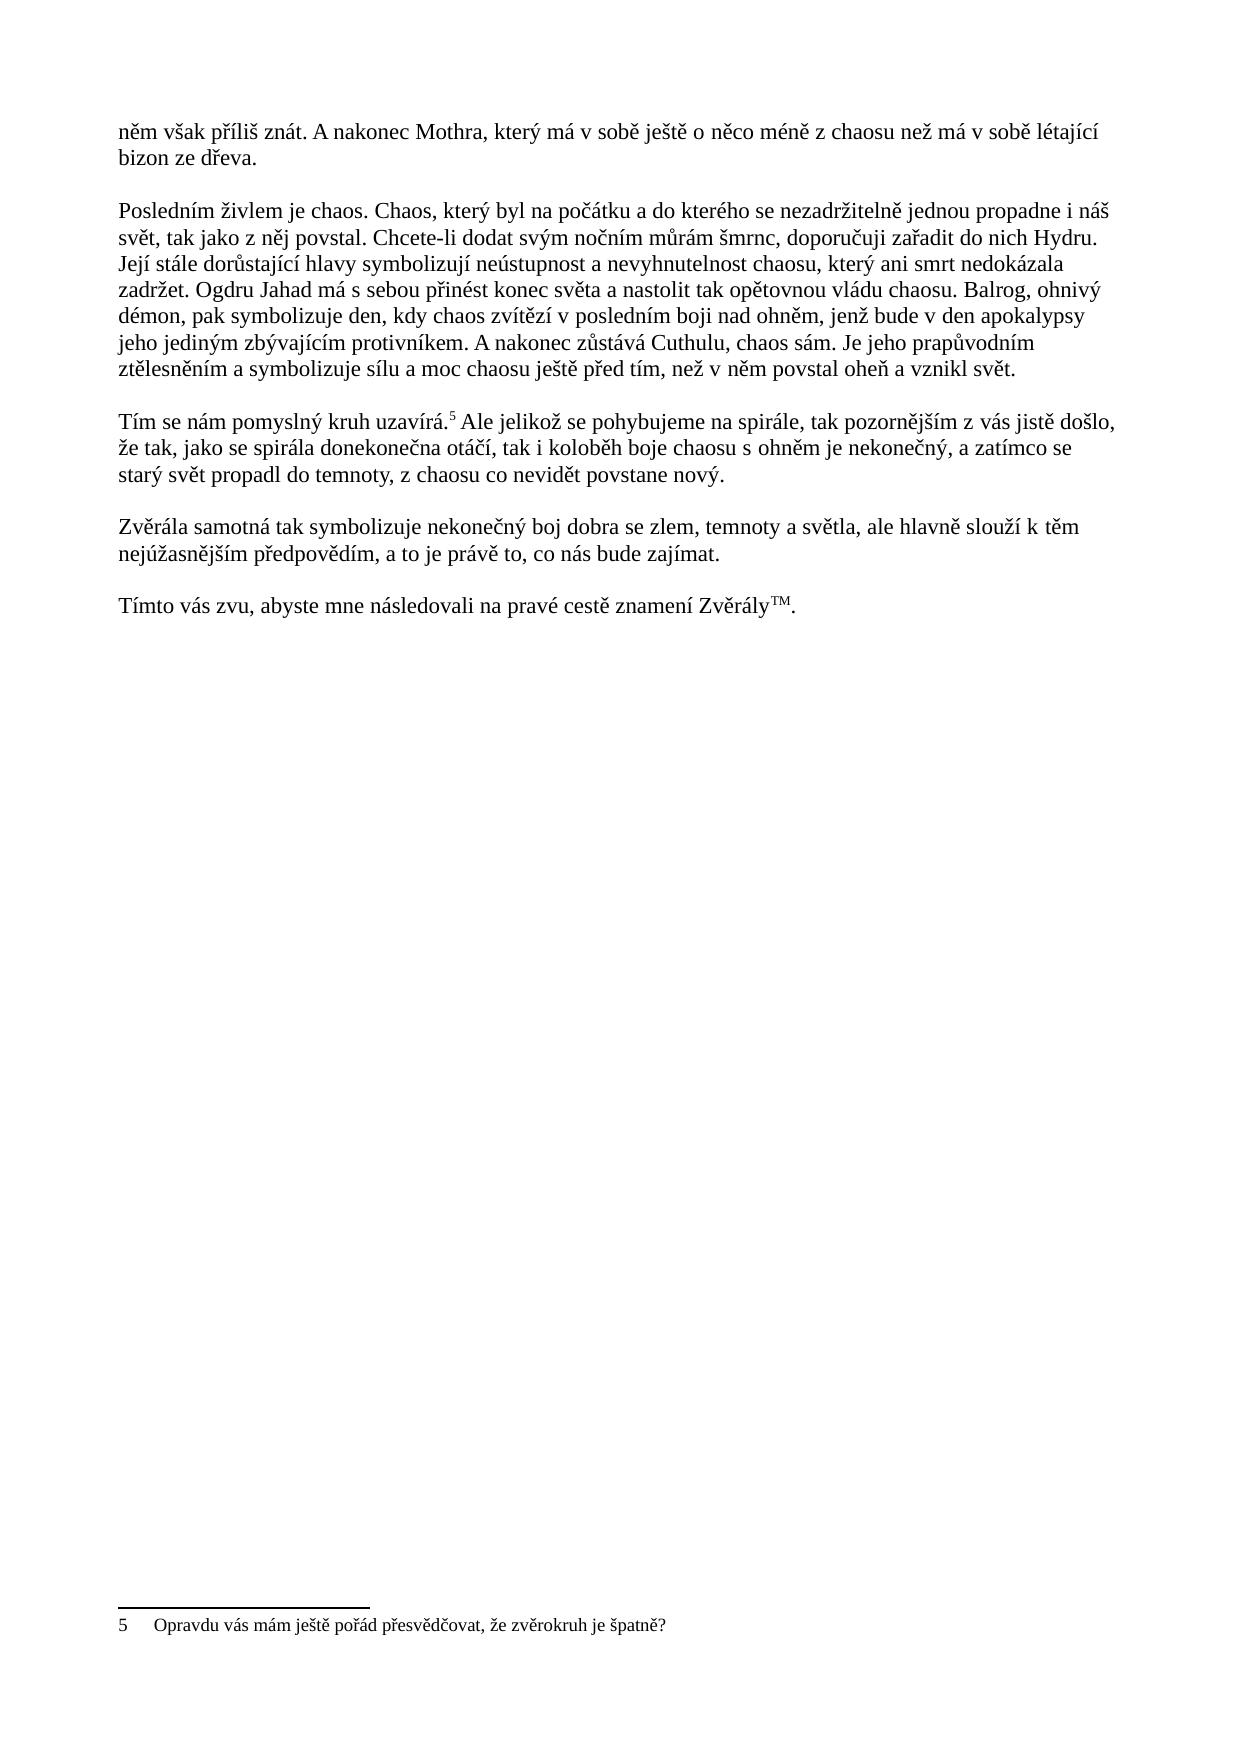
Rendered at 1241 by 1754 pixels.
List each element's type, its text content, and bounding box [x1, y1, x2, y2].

text něm však příliš znát. A nakonec Mothra, který má v sobě ještě o něco méně z chaosu než má v sobě létající bizon ze dřeva. [118, 118, 1122, 171]
text Tím se nám pomyslný kruh uzavírá. Ale jelikož se pohybujeme na spirále, tak pozornějším z vás jistě došlo, že tak, jako se spirála donekonečna otáčí, tak i koloběh boje chaosu s ohněm je nekonečný, a zatímco se starý svět propadl do temnoty, z chaosu co nevidět povstane nový. [118, 408, 1122, 487]
text Zvěrála samotná tak symbolizuje nekonečný boj dobra se zlem, temnoty a světla, ale hlavně slouží k těm nejúžasnějším předpovědím, a to je právě to, co nás bude zajímat. [118, 513, 1122, 566]
text Opravdu vás mám ještě pořád přesvědčovat, že zvěrokruh je špatně? [118, 1614, 1122, 1636]
text Tímto vás zvu, abyste mne následovali na pravé cestě znamení ZvěrályTM. [118, 592, 1122, 619]
text Posledním živlem je chaos. Chaos, který byl na počátku a do kterého se nezadržitelně jednou propadne i náš svět, tak jako z něj povstal. Chcete-li dodat svým nočním můrám šmrnc, doporučuji zařadit do nich Hydru. Její stále dorůstající hlavy symbolizují neústupnost a nevyhnutelnost chaosu, který ani smrt nedokázala zadržet. Ogdru Jahad má s sebou přinést konec světa a nastolit tak opětovnou vládu chaosu. Balrog, ohnivý démon, pak symbolizuje den, kdy chaos zvítězí v posledním boji nad ohněm, jenž bude v den apokalypsy jeho jediným zbývajícím protivníkem. A nakonec zůstává Cuthulu, chaos sám. Je jeho prapůvodním ztělesněním a symbolizuje sílu a moc chaosu ještě před tím, než v něm povstal oheň a vznikl svět. [118, 197, 1122, 382]
